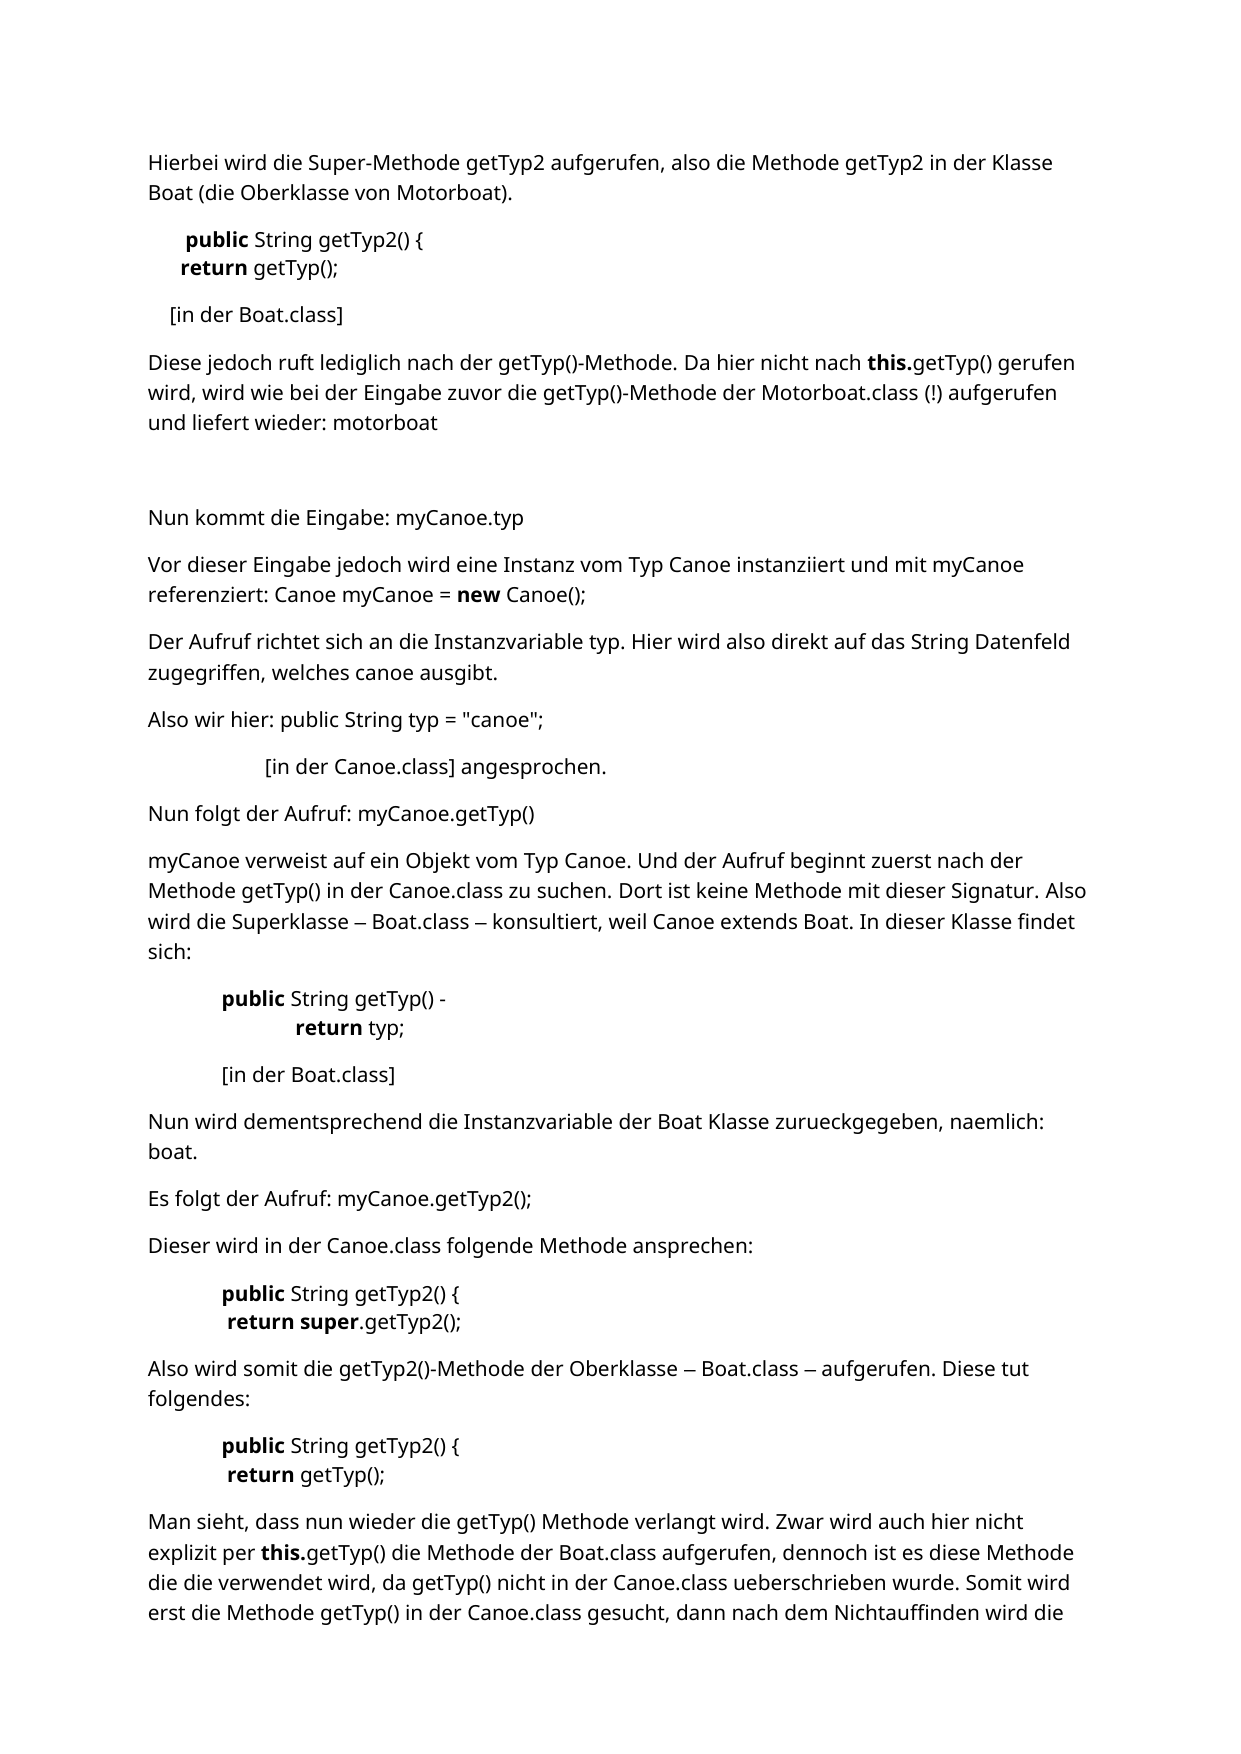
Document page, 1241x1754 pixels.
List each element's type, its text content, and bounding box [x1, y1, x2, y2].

text return getTyp(); [148, 253, 1093, 282]
text [in der Boat.class] [148, 301, 1093, 329]
text public String getTyp2() { [148, 225, 1093, 253]
text Nun folgt der Aufruf: myCanoe.getTyp() [148, 799, 1093, 827]
text return getTyp(); [148, 1460, 1093, 1488]
text Nun kommt die Eingabe: myCanoe.typ [148, 503, 1093, 531]
text Vor dieser Eingabe jedoch wird eine Instanz vom Typ Canoe instanziiert und mit myCanoe referenziert: Canoe myCanoe = new Canoe(); [148, 550, 1093, 609]
text Also wird somit die getTyp2()-Methode der Oberklasse – Boat.class – aufgerufen. Diese tut folgendes: [148, 1354, 1093, 1413]
text return super.getTyp2(); [148, 1307, 1093, 1336]
text myCanoe verweist auf ein Objekt vom Typ Canoe. Und der Aufruf beginnt zuerst nach der Methode getTyp() in der Canoe.class zu suchen. Dort ist keine Methode mit dieser Signatur. Also wird die Superklasse – Boat.class – konsultiert, weil Canoe extends Boat. In dieser Klasse findet sich: [148, 846, 1093, 966]
text Also wir hier: public String typ = "canoe"; [148, 705, 1093, 733]
text Diese jedoch ruft lediglich nach der getTyp()-Methode. Da hier nicht nach this.getTyp() gerufen wird, wird wie bei der Eingabe zuvor die getTyp()-Methode der Motorboat.class (!) aufgerufen und liefert wieder: motorboat [148, 348, 1093, 437]
text Es folgt der Aufruf: myCanoe.getTyp2(); [148, 1184, 1093, 1213]
text Man sieht, dass nun wieder die getTyp() Methode verlangt wird. Zwar wird auch hier nicht explizit per this.getTyp() die Methode der Boat.class aufgerufen, dennoch ist es diese Methode die die verwendet wird, da getTyp() nicht in der Canoe.class ueberschrieben wurde. Somit wird erst die Methode getTyp() in der Canoe.class gesucht, dann nach dem Nichtauffinden wird die [148, 1507, 1093, 1627]
text return typ; [148, 1013, 1093, 1041]
text Hierbei wird die Super-Methode getTyp2 aufgerufen, also die Methode getTyp2 in der Klasse Boat (die Oberklasse von Motorboat). [148, 148, 1093, 206]
text public String getTyp() - [148, 984, 1093, 1013]
text Der Aufruf richtet sich an die Instanzvariable typ. Hier wird also direkt auf das String Datenfeld zugegriffen, welches canoe ausgibt. [148, 627, 1093, 686]
text public String getTyp2() { [148, 1432, 1093, 1460]
text Nun wird dementsprechend die Instanzvariable der Boat Klasse zurueckgegeben, naemlich: boat. [148, 1107, 1093, 1166]
text [in der Boat.class] [148, 1060, 1093, 1088]
text Dieser wird in der Canoe.class folgende Methode ansprechen: [148, 1232, 1093, 1260]
text [in der Canoe.class] angesprochen. [148, 752, 1093, 780]
text public String getTyp2() { [148, 1279, 1093, 1307]
